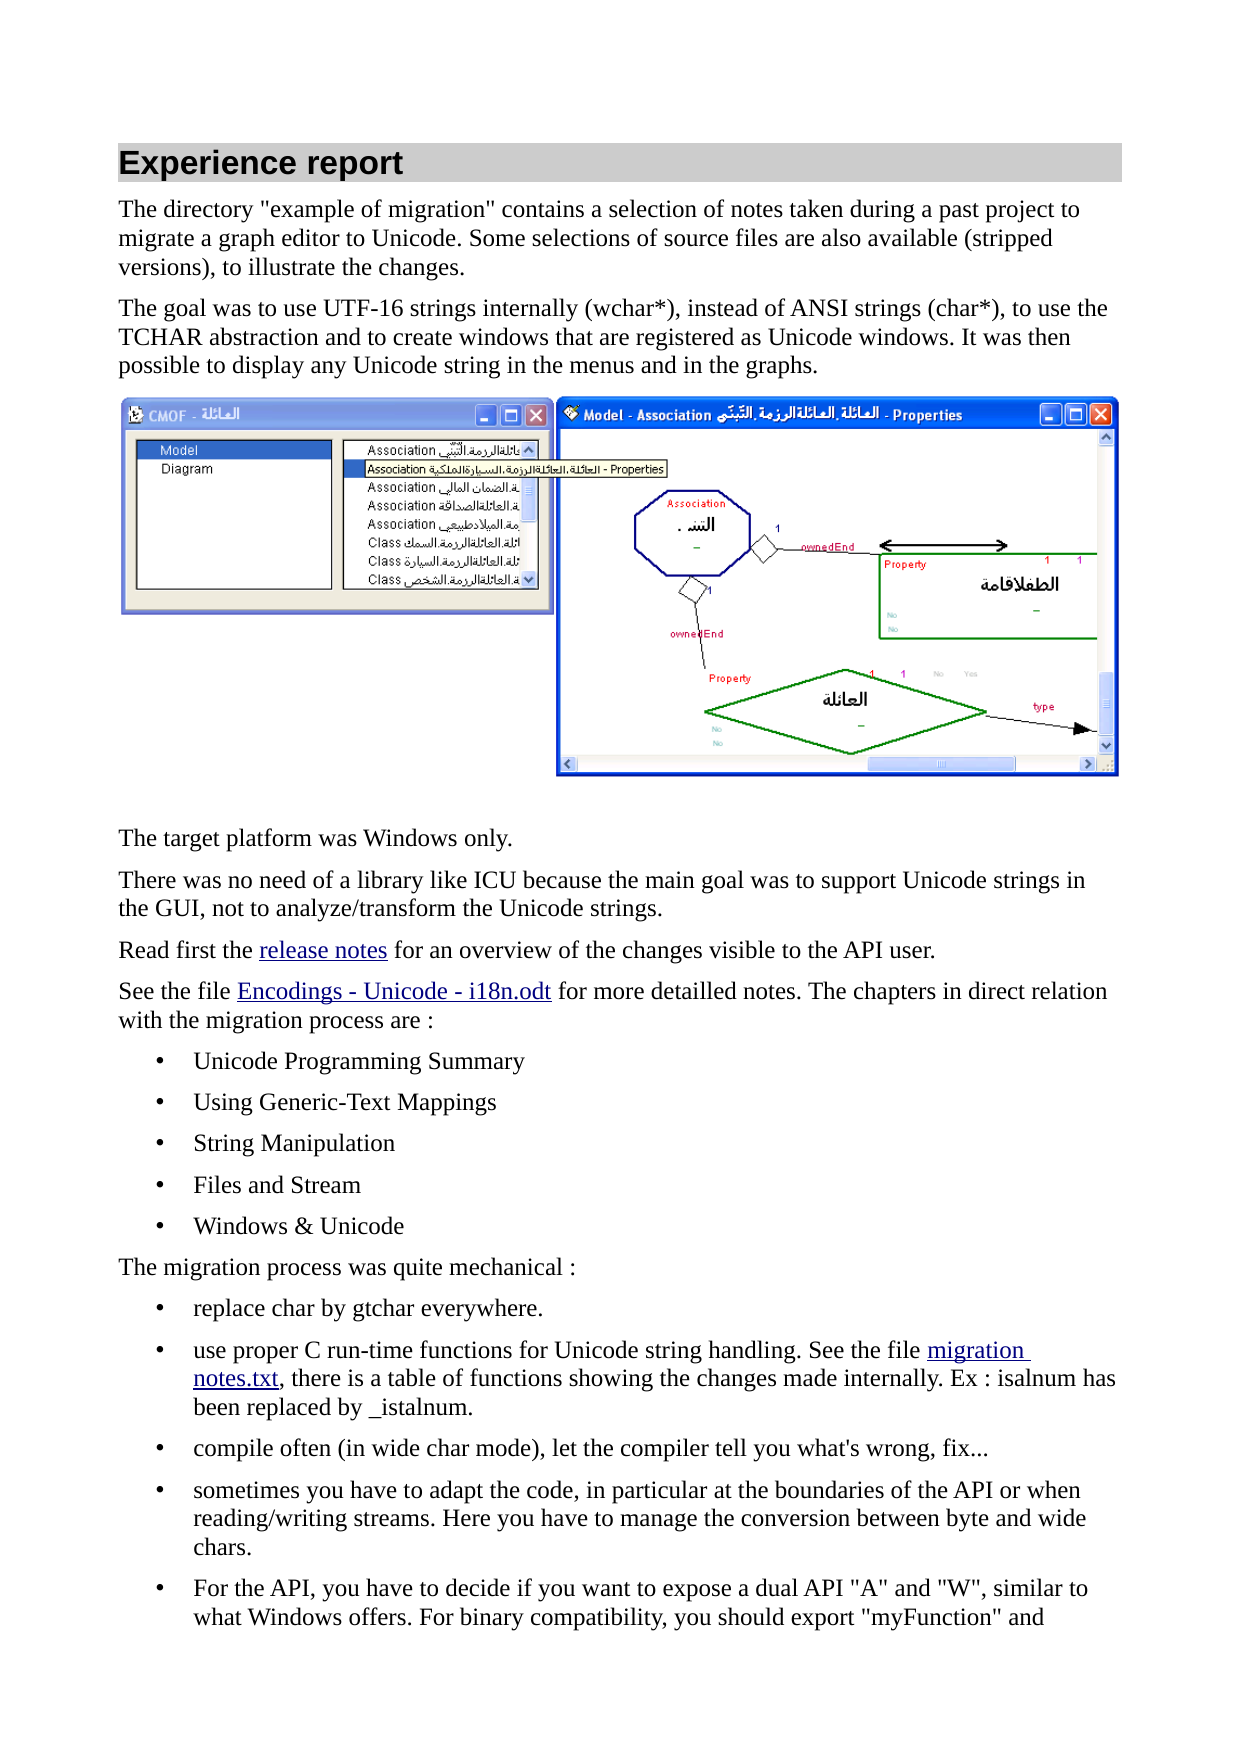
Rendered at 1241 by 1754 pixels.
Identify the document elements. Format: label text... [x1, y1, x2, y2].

list sometimes you have to adapt the code, in particular at the boundaries of the API or when reading/writing streams. Here you have to manage the conversion between byte and wide chars. [156, 1475, 1122, 1561]
text Read first the release notes for an overview of the changes visible to the API user. [118, 935, 1122, 963]
list String Manipulation [156, 1128, 1122, 1157]
list use proper C run-time functions for Unicode string handling. See the file migration notes.txt, there is a table of functions showing the changes made internally. Ex : isalnum has been replaced by _istalnum. [156, 1335, 1122, 1421]
list Unicode Programming Summary [156, 1046, 1122, 1075]
list For the API, you have to decide if you want to expose a dual API "A" and "W", similar to what Windows offers. For binary compatibility, you should export "myFunction" and [156, 1573, 1122, 1631]
subtitle Experience report [118, 143, 1122, 182]
text See the file Encodings - Unicode - i18n.odt for more detailled notes. The chapters in direct relation with the migration process are : [118, 976, 1122, 1033]
text The goal was to use UTF-16 strings internally (wchar*), instead of ANSI strings (char*), to use the TCHAR abstraction and to create windows that are registered as Unicode windows. It was then possible to display any Unicode string in the menus and in the graphs. [118, 293, 1122, 379]
text There was no need of a library like ICU because the main goal was to support Unicode strings in the GUI, not to analyze/transform the Unicode strings. [118, 865, 1122, 922]
text The target platform was Windows only. [118, 823, 1122, 852]
list Files and Stream [156, 1170, 1122, 1198]
list replace char by gtchar everywhere. [156, 1293, 1122, 1322]
text The migration process was quite mechanical : [118, 1252, 1122, 1281]
text The directory "example of migration" contains a selection of notes taken during a past project to migrate a graph editor to Unicode. Some selections of source files are also available (stripped versions), to illustrate the changes. [118, 194, 1122, 281]
list Windows & Unicode [156, 1211, 1122, 1240]
picture [118, 391, 1122, 783]
list compile often (in wide char mode), let the compiler tell you what's wrong, fix... [156, 1433, 1122, 1462]
list Using Generic-Text Mappings [156, 1087, 1122, 1116]
